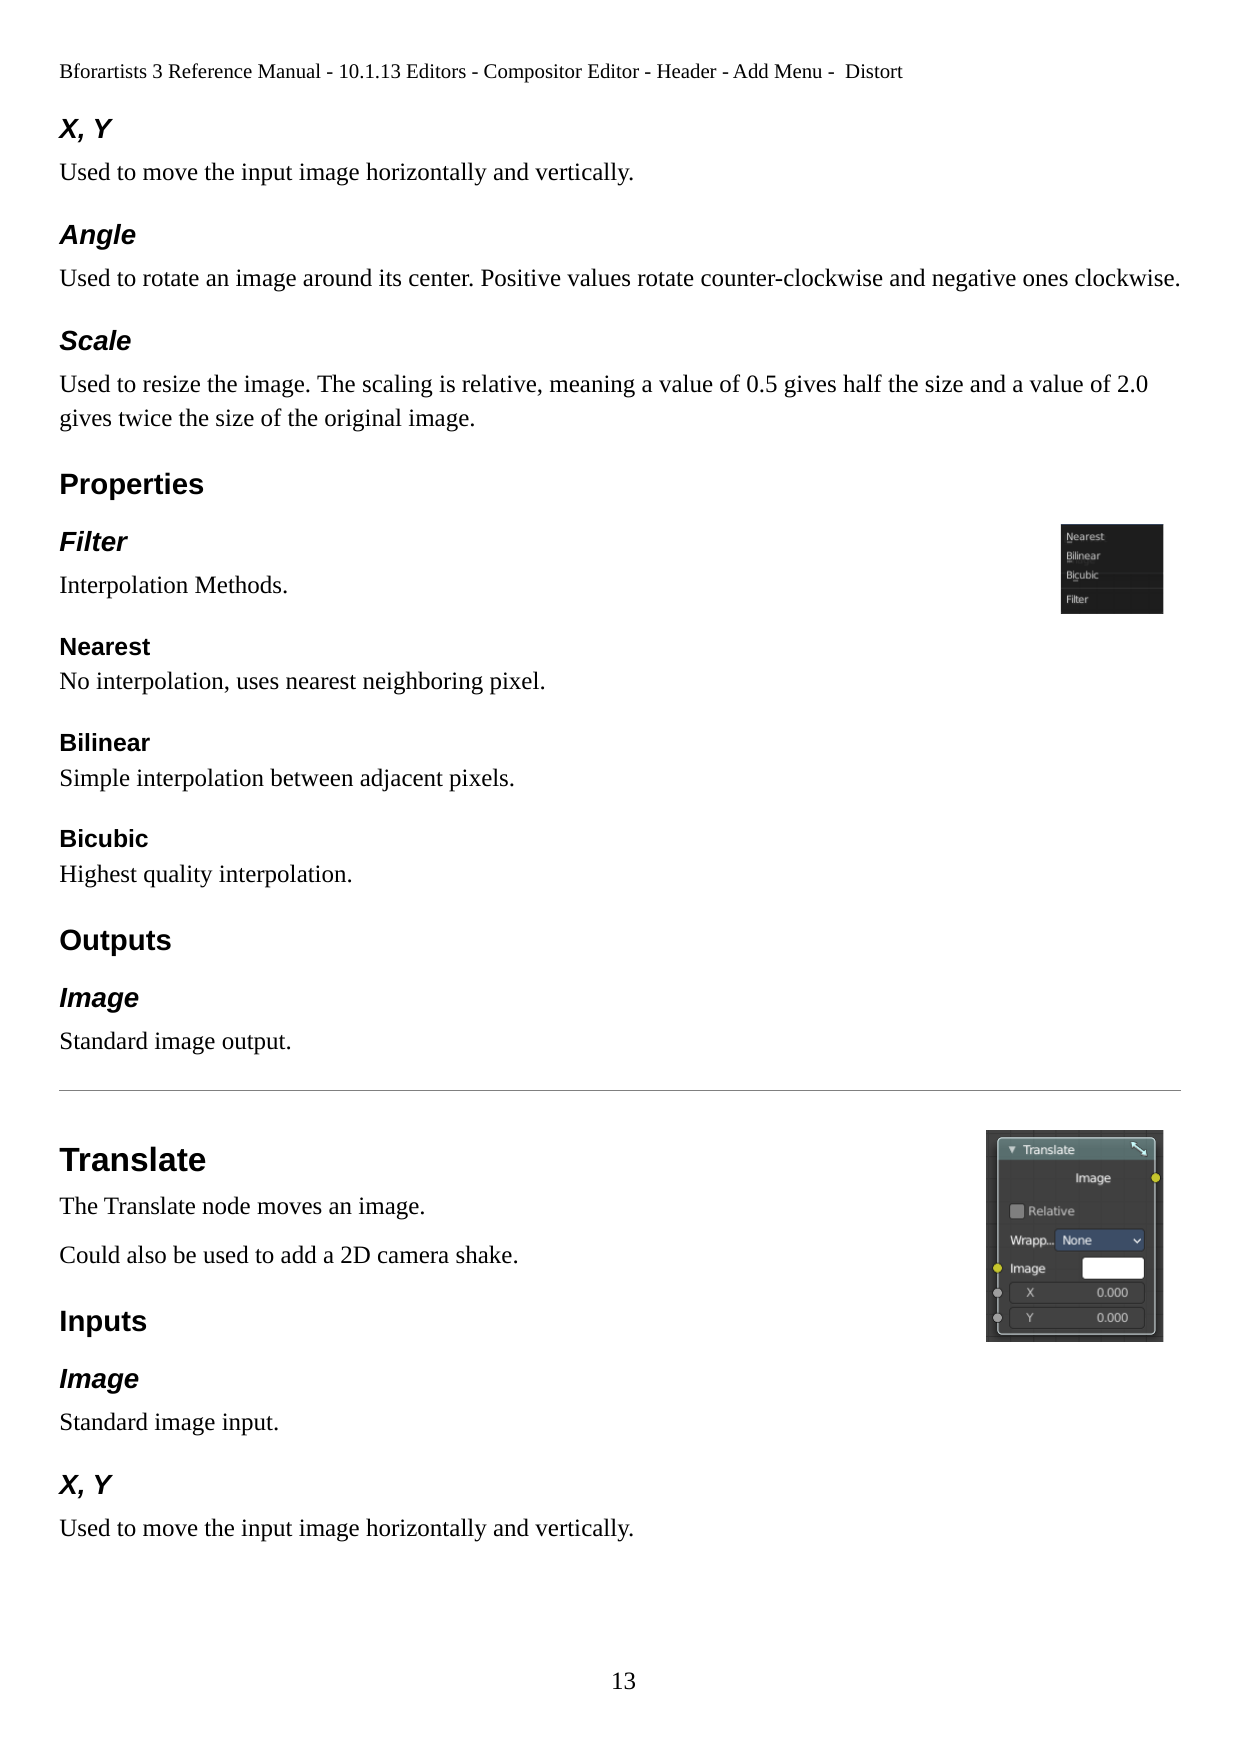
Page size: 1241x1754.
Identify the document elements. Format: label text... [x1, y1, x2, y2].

subtitle Outputs [59, 923, 1181, 957]
subtitle Translate [59, 1140, 986, 1179]
subtitle Bilinear [59, 728, 1181, 757]
text Simple interpolation between adjacent pixels. [59, 763, 1181, 792]
subtitle X, Y [59, 113, 1181, 144]
text Used to move the input image horizontally and vertically. [59, 157, 1181, 186]
text Highest quality interpolation. [59, 859, 1181, 888]
subtitle Bicubic [59, 824, 1181, 853]
subtitle Inputs [59, 1304, 986, 1338]
text Used to resize the image. The scaling is relative, meaning a value of 0.5 gives half the size and a value of 2.0 gives twice the size of the original image. [59, 369, 1181, 432]
text Used to move the input image horizontally and vertically. [59, 1513, 1181, 1542]
text Could also be used to add a 2D camera shake. [59, 1240, 986, 1269]
subtitle X, Y [59, 1468, 1181, 1500]
subtitle [1164, 526, 1181, 558]
picture [986, 1130, 1164, 1342]
subtitle [1164, 1140, 1181, 1179]
text The Translate node moves an image. [59, 1191, 986, 1220]
subtitle Angle [59, 218, 1181, 250]
text Used to rotate an image around its center. Positive values rotate counter-clockwise and negative ones clockwise. [59, 263, 1181, 292]
subtitle Filter [59, 526, 1060, 558]
text [1164, 570, 1181, 599]
subtitle Scale [59, 324, 1181, 356]
subtitle Nearest [59, 632, 1181, 660]
text Standard image input. [59, 1407, 1181, 1436]
picture [1060, 524, 1164, 614]
text Interpolation Methods. [59, 570, 1060, 599]
subtitle Properties [59, 467, 1181, 501]
subtitle Image [59, 982, 1181, 1013]
subtitle [1164, 1304, 1181, 1338]
text No interpolation, uses nearest neighboring pixel. [59, 666, 1181, 695]
text Standard image output. [59, 1026, 1181, 1055]
subtitle Image [59, 1363, 1181, 1394]
